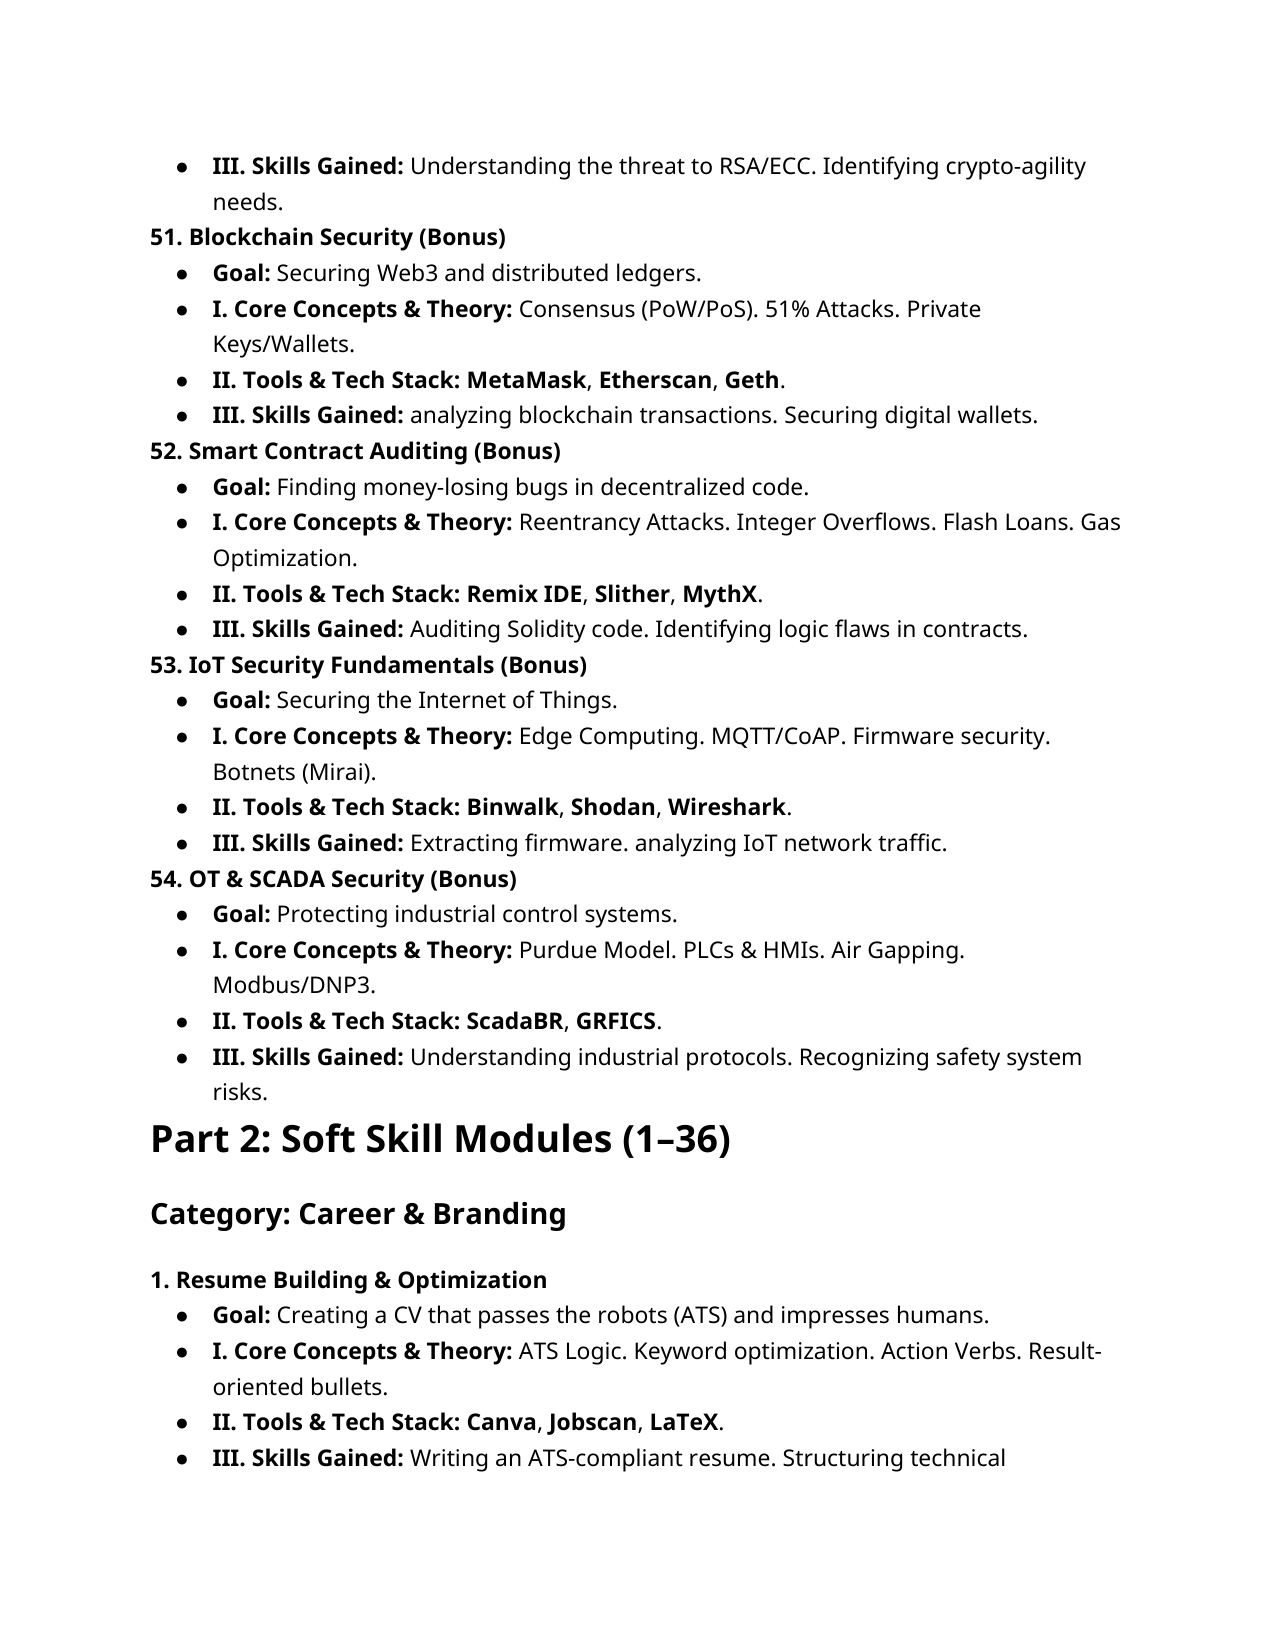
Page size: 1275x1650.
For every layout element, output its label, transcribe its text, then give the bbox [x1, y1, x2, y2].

subtitle Category: Career & Branding [150, 1193, 1125, 1233]
list I. Core Concepts & Theory: Consensus (PoW/PoS). 51% Attacks. Private Keys/Wallets. [175, 292, 1125, 359]
list II. Tools & Tech Stack: Canva, Jobscan, LaTeX. [175, 1406, 1125, 1437]
text 1. Resume Building & Optimization [150, 1264, 1125, 1295]
list Goal: Securing Web3 and distributed ledgers. [175, 257, 1125, 288]
text 51. Blockchain Security (Bonus) [150, 221, 1125, 252]
list Goal: Protecting industrial control systems. [175, 898, 1125, 929]
subtitle Part 2: Soft Skill Modules (1–36) [150, 1112, 1125, 1163]
list III. Skills Gained: Writing an ATS-compliant resume. Structuring technical [175, 1442, 1125, 1473]
list III. Skills Gained: analyzing blockchain transactions. Securing digital wallets. [175, 399, 1125, 431]
text 52. Smart Contract Auditing (Bonus) [150, 435, 1125, 466]
list II. Tools & Tech Stack: ScadaBR, GRFICS. [175, 1005, 1125, 1036]
list I. Core Concepts & Theory: ATS Logic. Keyword optimization. Action Verbs. Result-oriented bullets. [175, 1335, 1125, 1402]
list Goal: Creating a CV that passes the robots (ATS) and impresses humans. [175, 1299, 1125, 1331]
list II. Tools & Tech Stack: MetaMask, Etherscan, Geth. [175, 364, 1125, 395]
list I. Core Concepts & Theory: Reentrancy Attacks. Integer Overflows. Flash Loans. Gas Optimization. [175, 506, 1125, 573]
list II. Tools & Tech Stack: Binwalk, Shodan, Wireshark. [175, 791, 1125, 822]
list I. Core Concepts & Theory: Edge Computing. MQTT/CoAP. Firmware security. Botnets (Mirai). [175, 720, 1125, 787]
text 54. OT & SCADA Security (Bonus) [150, 862, 1125, 894]
list Goal: Finding money-losing bugs in decentralized code. [175, 471, 1125, 502]
list I. Core Concepts & Theory: Purdue Model. PLCs & HMIs. Air Gapping. Modbus/DNP3. [175, 934, 1125, 1001]
list III. Skills Gained: Auditing Solidity code. Identifying logic flaws in contracts. [175, 613, 1125, 644]
list II. Tools & Tech Stack: Remix IDE, Slither, MythX. [175, 577, 1125, 609]
list III. Skills Gained: Understanding industrial protocols. Recognizing safety system risks. [175, 1041, 1125, 1107]
list Goal: Securing the Internet of Things. [175, 684, 1125, 716]
list III. Skills Gained: Extracting firmware. analyzing IoT network traffic. [175, 827, 1125, 858]
list III. Skills Gained: Understanding the threat to RSA/ECC. Identifying crypto-agility needs. [175, 150, 1125, 217]
text 53. IoT Security Fundamentals (Bonus) [150, 649, 1125, 680]
